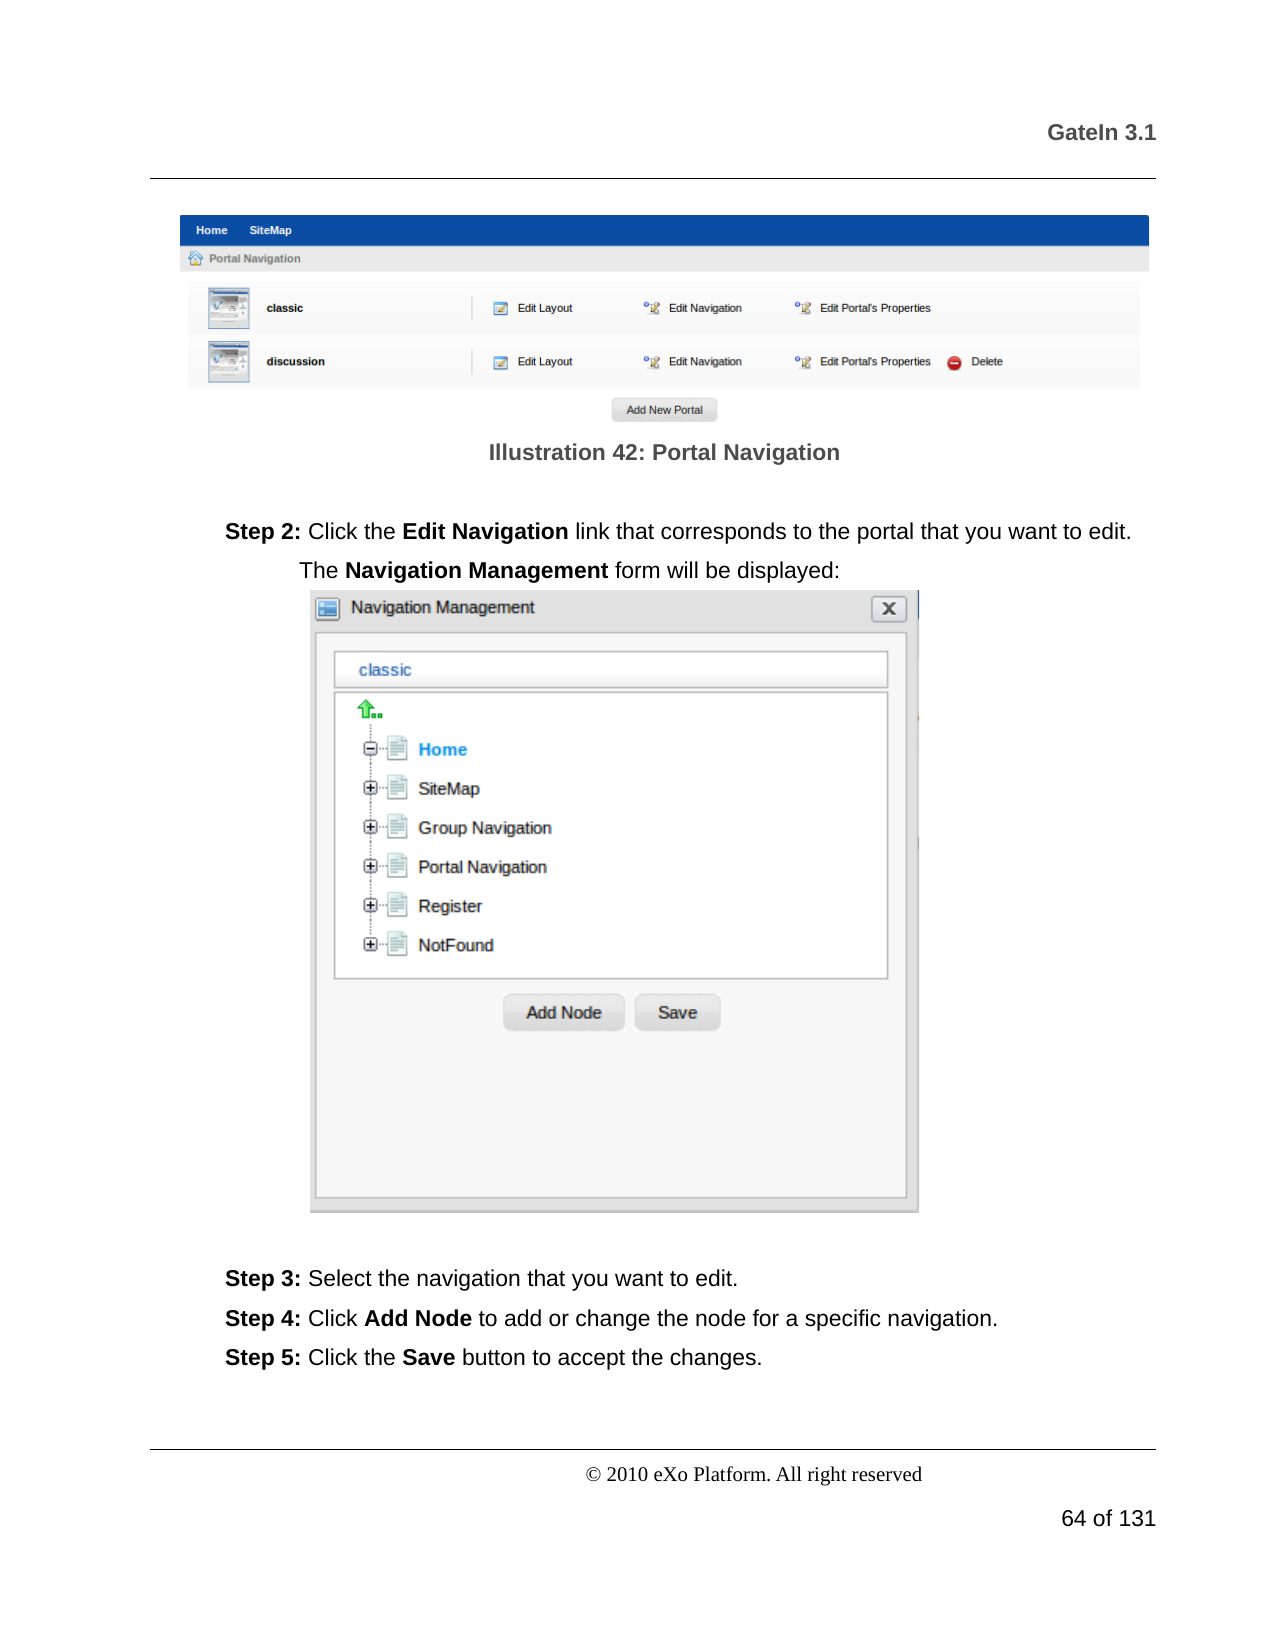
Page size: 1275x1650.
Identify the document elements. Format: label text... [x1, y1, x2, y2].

picture [310, 590, 920, 1213]
list Step 4: Click Add Node to add or change the node for a specific navigation. [187, 1304, 1156, 1331]
list Illustration 42: Portal Navigation [180, 439, 1149, 465]
list Step 5: Click the Save button to accept the changes. [187, 1344, 1156, 1370]
list Step 3: Select the navigation that you want to edit. [187, 1265, 1156, 1291]
list Step 2: Click the Edit Navigation link that corresponds to the portal that you want to edit. [187, 518, 1156, 544]
picture [180, 215, 1150, 439]
list The Navigation Management form will be displayed: [261, 557, 1156, 583]
